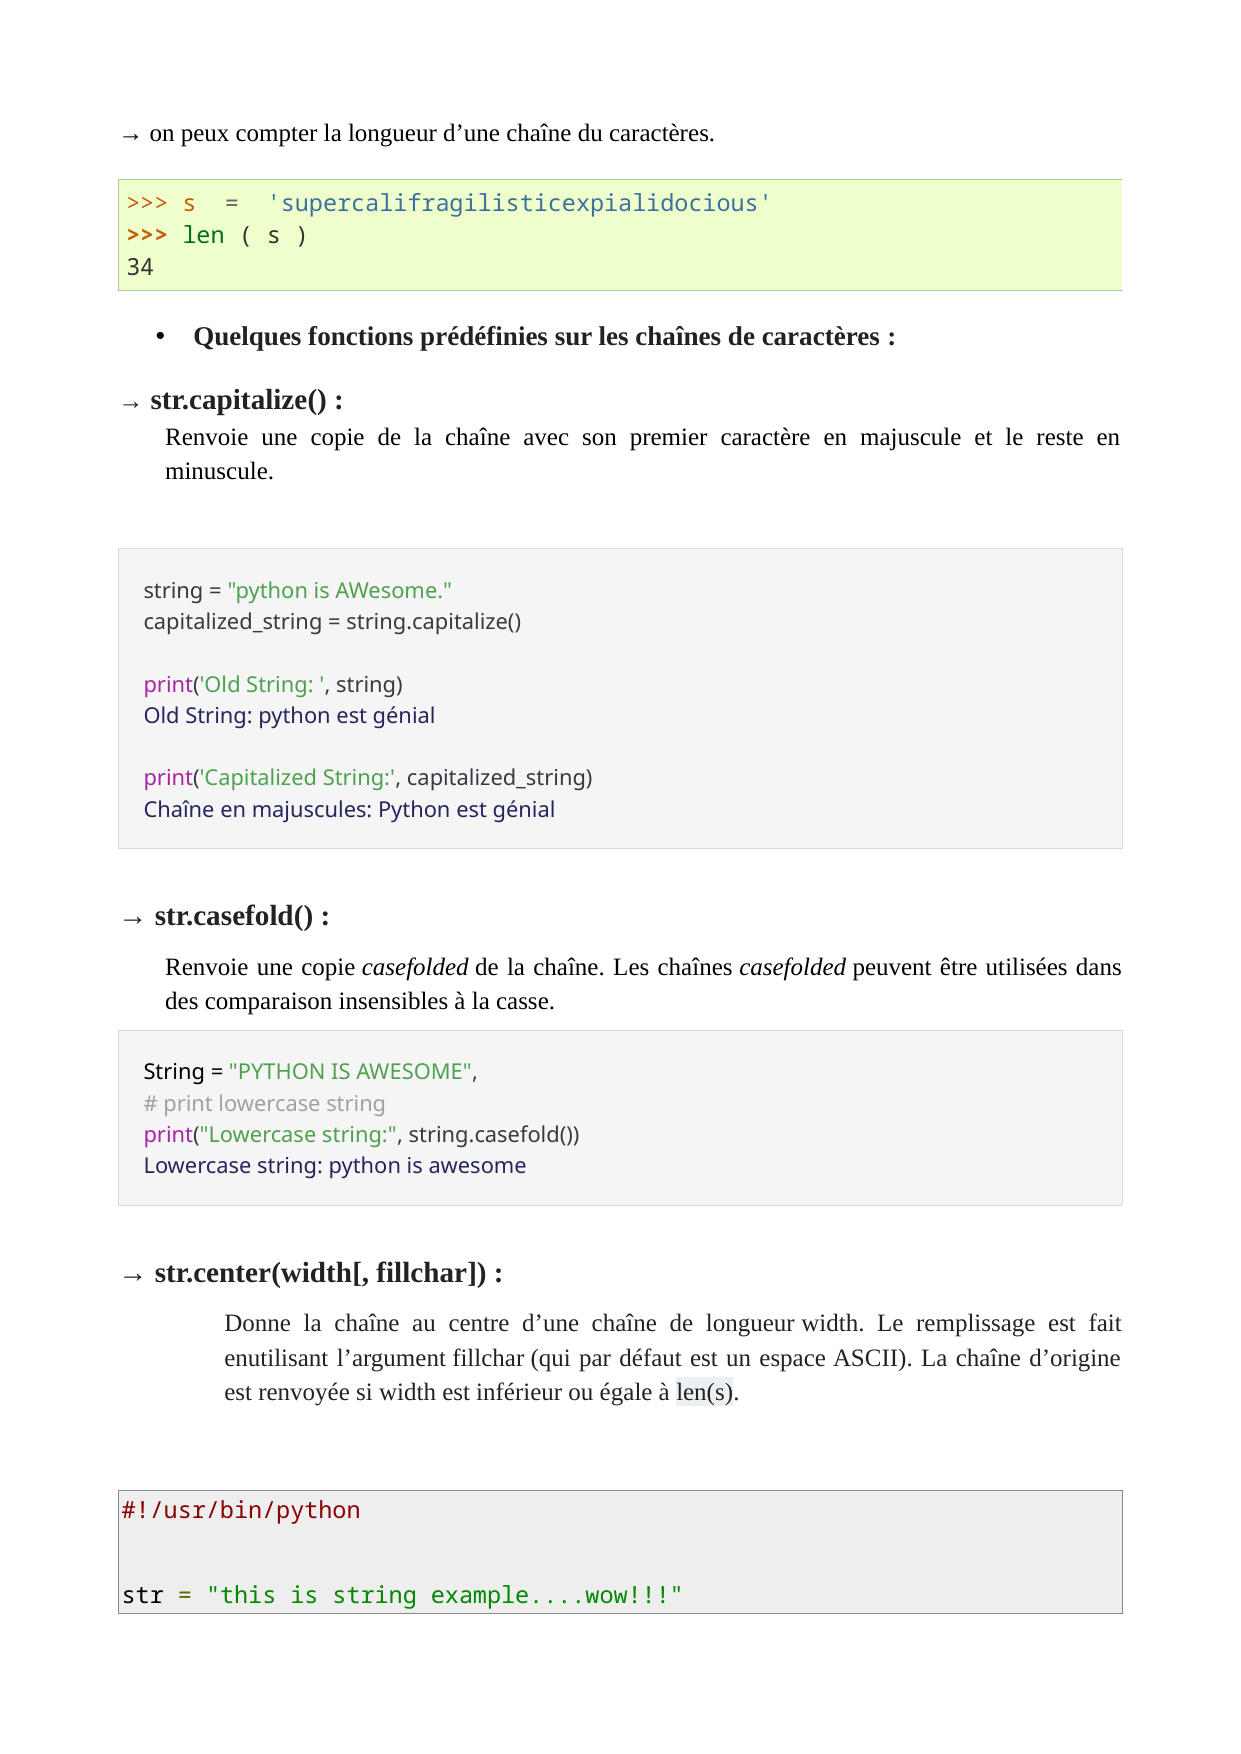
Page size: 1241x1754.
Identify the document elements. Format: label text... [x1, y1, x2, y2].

text print('Capitalized String:', capitalized_string) [119, 736, 1122, 767]
text → str.capitalize() : [118, 382, 1122, 416]
text print('Old String: ', string) [119, 642, 1122, 673]
subtitle → str.casefold() : [118, 897, 1122, 932]
text Chaîne en majuscules: Python est génial [119, 767, 1122, 848]
text # print lowercase string [119, 1061, 1122, 1092]
text >>> len ( s ) [119, 211, 1122, 243]
text Old String: python est génial [119, 673, 1122, 704]
text #!/usr/bin/python [119, 1491, 1122, 1525]
subtitle → str.center(width[, fillchar]) : [118, 1254, 1122, 1288]
list Quelques fonctions prédéfinies sur les chaînes de caractères : [156, 320, 1122, 351]
text string = "python is AWesome." [119, 549, 1122, 579]
text str = "this is string example....wow!!!" [119, 1575, 1122, 1613]
text String = "PYTHON IS AWESOME", [119, 1031, 1122, 1061]
text print("Lowercase string:", string.casefold()) [119, 1092, 1122, 1123]
list Donne la chaîne au centre d’une chaîne de longueur width. Le remplissage est fait enutilisant l’argument fillchar (qui par défaut est un espace ASCII). La chaîne d’origine est renvoyée si width est inférieur ou égale à len(s). [224, 1303, 1122, 1406]
text Lowercase string: python is awesome [119, 1123, 1122, 1205]
text Renvoie une copie de la chaîne avec son premier caractère en majuscule et le reste en minuscule. [165, 416, 1122, 485]
text 34 [119, 243, 1122, 290]
text >>> s = 'supercalifragilisticexpialidocious' [119, 180, 1122, 211]
text capitalized_string = string.capitalize() [119, 579, 1122, 611]
text Renvoie une copie casefolded de la chaîne. Les chaînes casefolded peuvent être utilisées dans des comparaison insensibles à la casse. [165, 946, 1122, 1015]
text → on peux compter la longueur d’une chaîne du caractères. [118, 118, 1122, 147]
